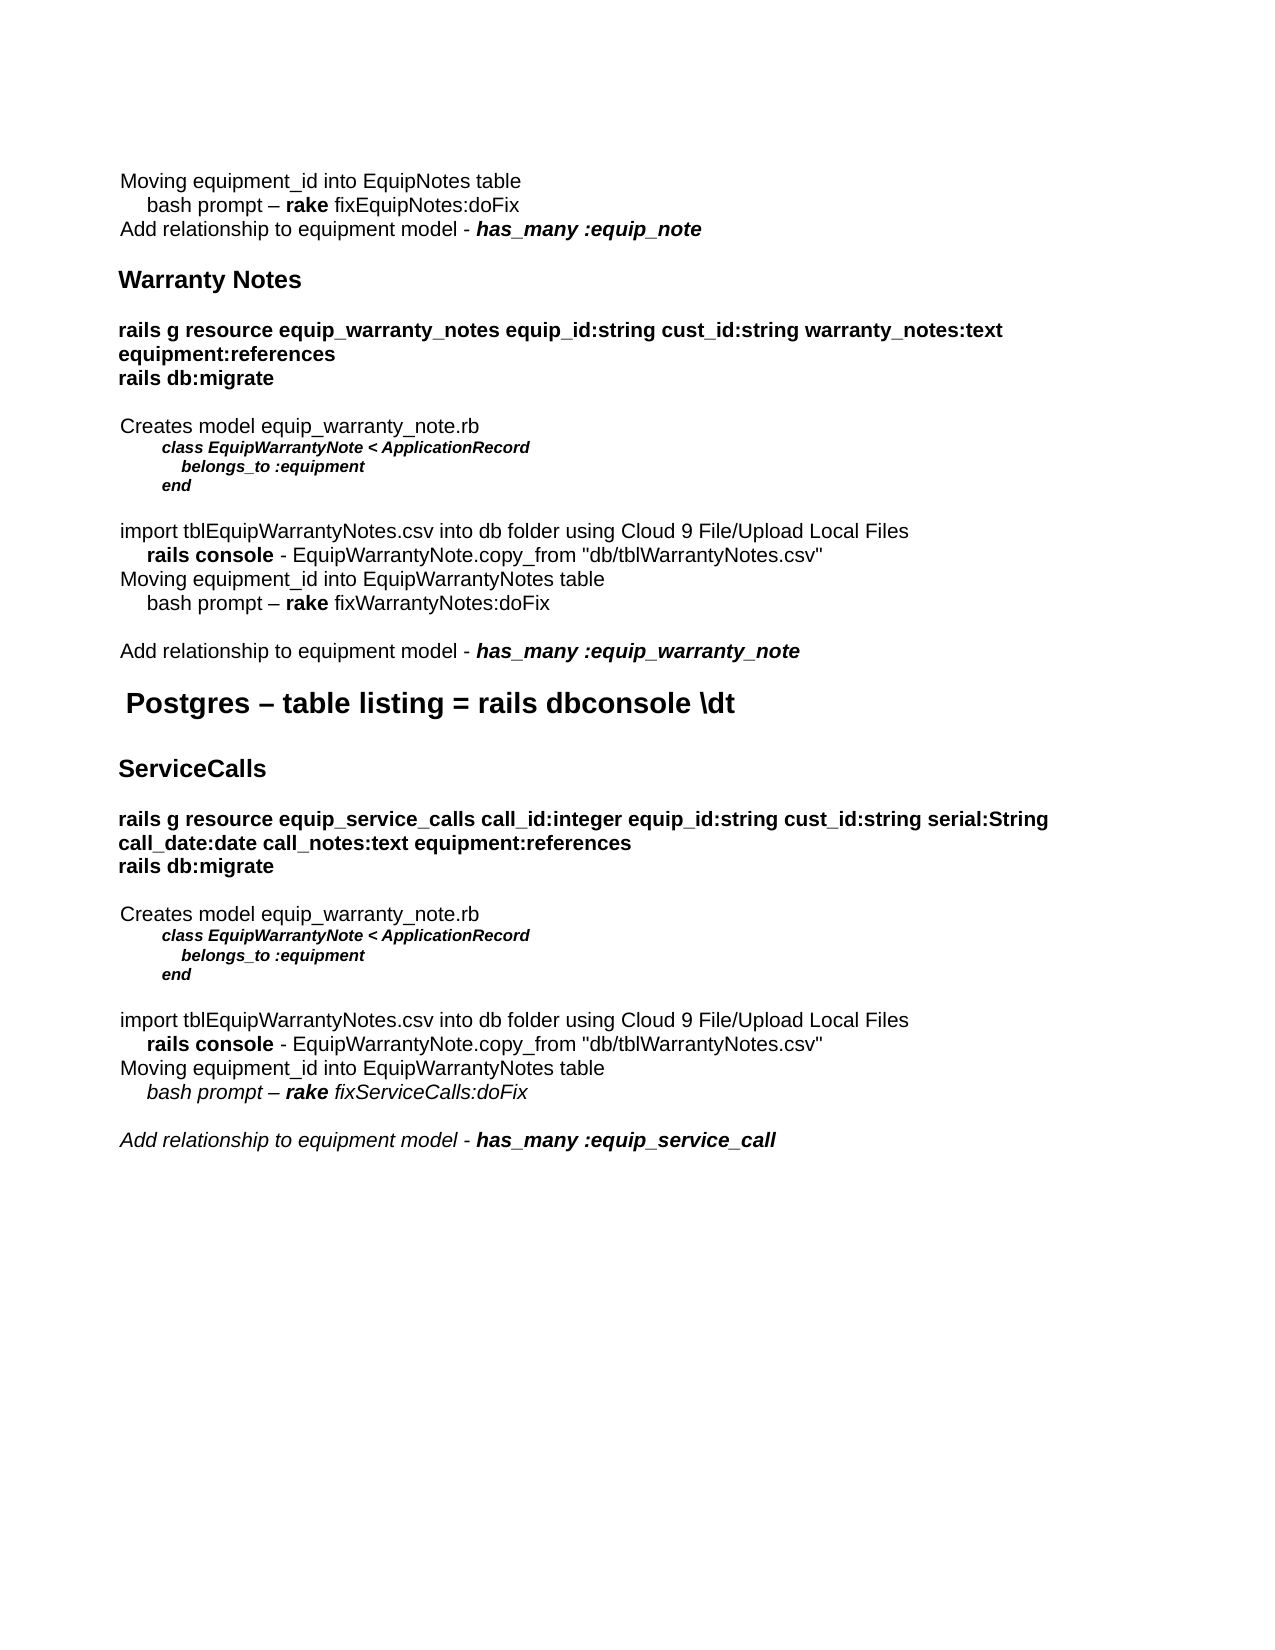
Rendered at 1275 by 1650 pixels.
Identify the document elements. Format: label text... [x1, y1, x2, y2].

text rails console - EquipWarrantyNote.copy_from "db/tblWarrantyNotes.csv" [117, 543, 1157, 567]
subtitle Warranty Notes [118, 265, 1157, 294]
text import tblEquipWarrantyNotes.csv into db folder using Cloud 9 File/Upload Local Files [117, 1008, 1157, 1032]
text bash prompt – rake fixWarrantyNotes:doFix [117, 591, 1157, 615]
text class EquipWarrantyNote < ApplicationRecord belongs_to :equipment end [117, 926, 1157, 984]
text rails console - EquipWarrantyNote.copy_from "db/tblWarrantyNotes.csv" [117, 1032, 1157, 1056]
text import tblEquipWarrantyNotes.csv into db folder using Cloud 9 File/Upload Local Files [117, 519, 1157, 543]
text Add relationship to equipment model - has_many :equip_service_call [117, 1127, 1157, 1151]
text Add relationship to equipment model - has_many :equip_note [117, 217, 1157, 241]
text Moving equipment_id into EquipNotes table [117, 169, 1157, 193]
text rails db:migrate [118, 366, 1157, 389]
text class EquipWarrantyNote < ApplicationRecord belongs_to :equipment end [117, 437, 1157, 495]
text rails g resource equip_service_calls call_id:integer equip_id:string cust_id:string serial:String call_date:date call_notes:text equipment:references [118, 806, 1157, 854]
text Moving equipment_id into EquipWarrantyNotes table [117, 567, 1157, 591]
text Moving equipment_id into EquipWarrantyNotes table [117, 1056, 1157, 1079]
text Postgres – table listing = rails dbconsole \dt [117, 687, 1157, 720]
subtitle ServiceCalls [118, 754, 1157, 782]
text bash prompt – rake fixEquipNotes:doFix [117, 193, 1157, 217]
text rails g resource equip_warranty_notes equip_id:string cust_id:string warranty_notes:text equipment:references [118, 318, 1157, 366]
text Add relationship to equipment model - has_many :equip_warranty_note [117, 639, 1157, 663]
text Creates model equip_warranty_note.rb [117, 413, 1157, 437]
text Creates model equip_warranty_note.rb [117, 902, 1157, 926]
text bash prompt – rake fixServiceCalls:doFix [117, 1079, 1157, 1103]
text rails db:migrate [118, 854, 1157, 878]
